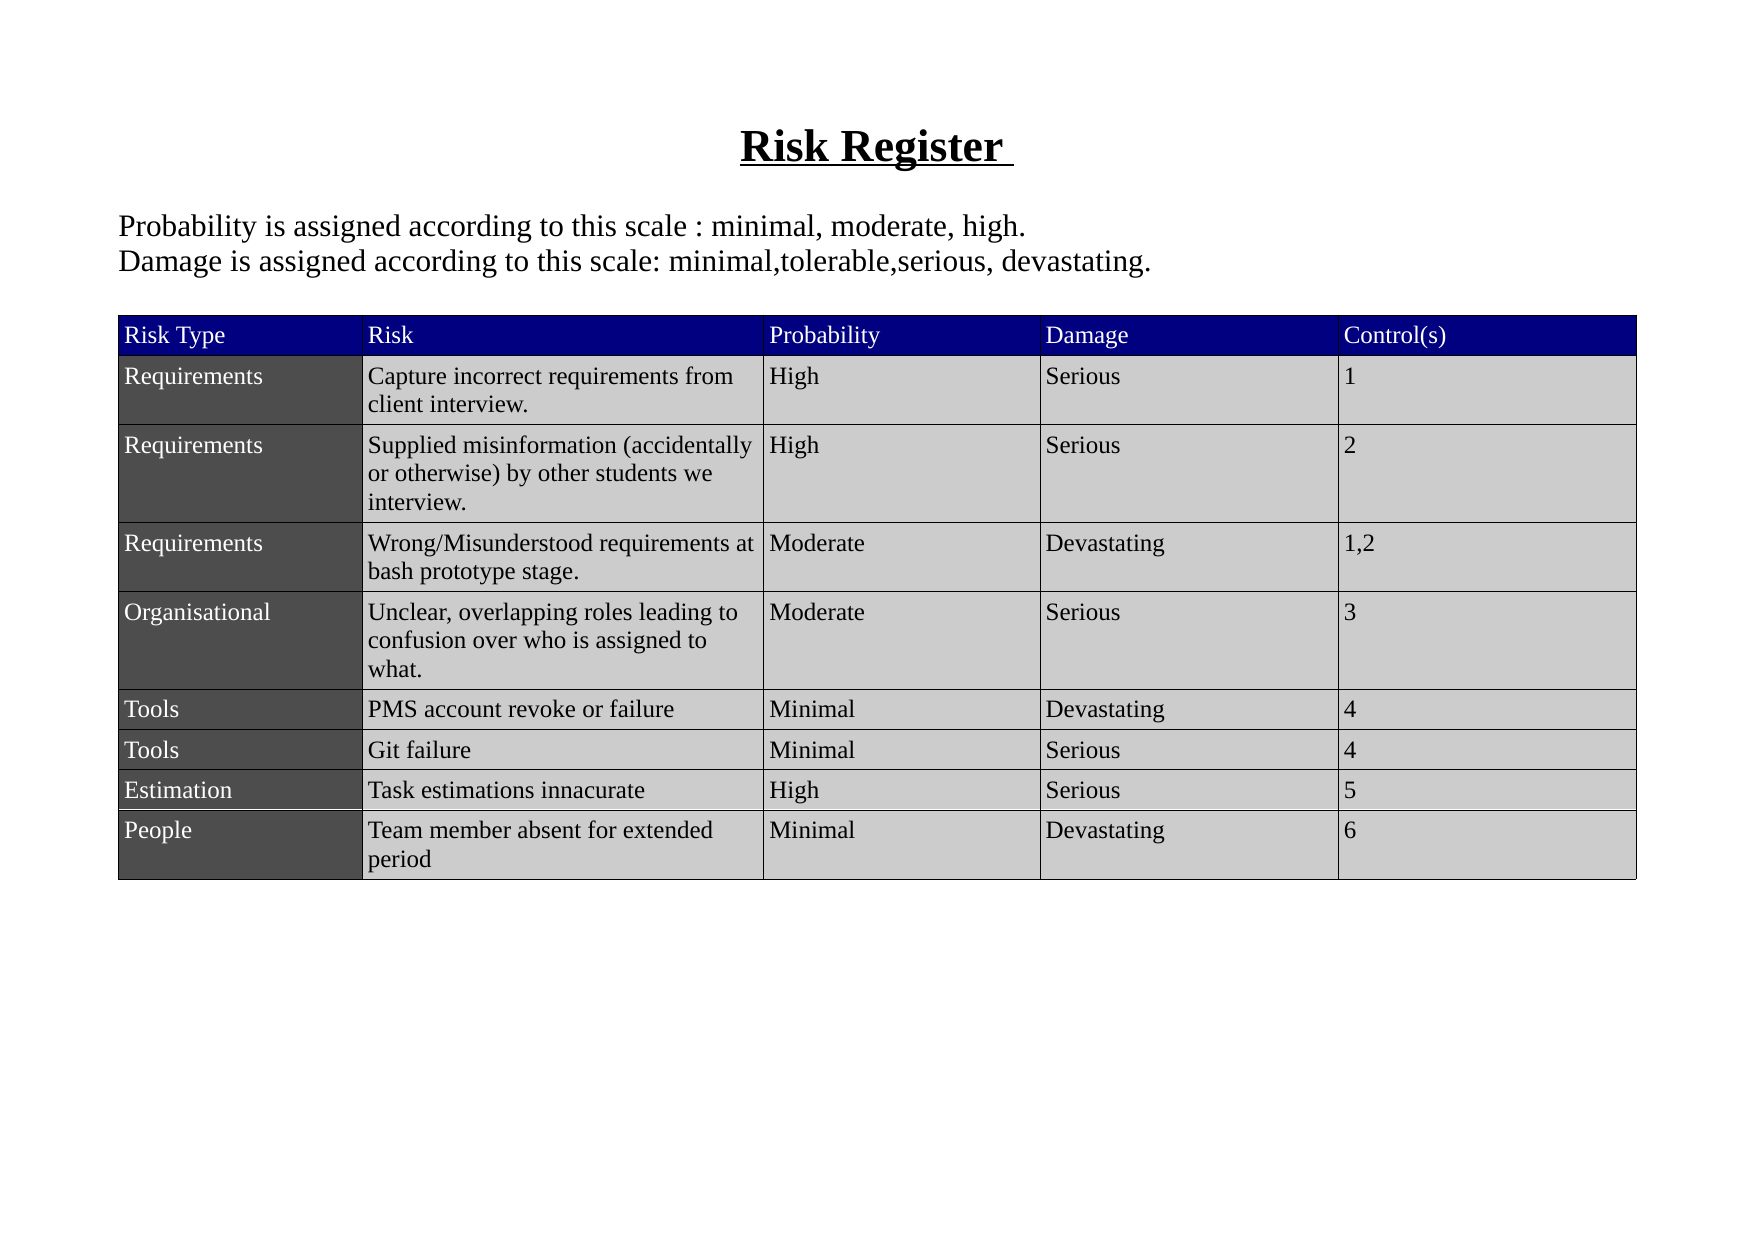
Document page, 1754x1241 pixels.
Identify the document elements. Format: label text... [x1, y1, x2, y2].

table_cell High [764, 425, 1040, 522]
table_cell Estimation [119, 770, 362, 809]
table_cell 4 [1339, 690, 1636, 729]
table_cell 1 [1339, 356, 1636, 424]
table_cell Minimal [764, 811, 1040, 879]
table_cell 5 [1339, 770, 1636, 809]
table_cell PMS account revoke or failure [363, 690, 763, 729]
table_cell High [764, 356, 1040, 424]
table_header Probability [764, 316, 1040, 355]
table_cell Task estimations innacurate [363, 770, 763, 809]
table_cell Devastating [1041, 690, 1338, 729]
table_cell Moderate [764, 523, 1040, 591]
table_cell Wrong/Misunderstood requirements at bash prototype stage. [363, 523, 763, 591]
table_cell Requirements [119, 523, 362, 591]
table_cell Minimal [764, 690, 1040, 729]
table_cell Serious [1041, 770, 1338, 809]
table_cell Moderate [764, 592, 1040, 689]
table_cell Serious [1041, 356, 1338, 424]
table_cell Git failure [363, 730, 763, 769]
table_cell People [119, 811, 362, 879]
table_cell 3 [1339, 592, 1636, 689]
text Probability is assigned according to this scale : minimal, moderate, high. [118, 207, 1636, 243]
table_cell Tools [119, 690, 362, 729]
table_cell Tools [119, 730, 362, 769]
table_header Control(s) [1339, 316, 1636, 355]
table_cell High [764, 770, 1040, 809]
table_header Risk Type [119, 316, 362, 355]
table_cell Organisational [119, 592, 362, 689]
table_cell 1,2 [1339, 523, 1636, 591]
table_cell Team member absent for extended period [363, 811, 763, 879]
table_header Damage [1041, 316, 1338, 355]
table_cell Serious [1041, 592, 1338, 689]
text Risk Register [118, 118, 1636, 171]
table_cell 4 [1339, 730, 1636, 769]
table_header Risk [363, 316, 763, 355]
table_cell 2 [1339, 425, 1636, 522]
table_cell Unclear, overlapping roles leading to confusion over who is assigned to what. [363, 592, 763, 689]
table_cell Supplied misinformation (accidentally or otherwise) by other students we interview. [363, 425, 763, 522]
table_cell Serious [1041, 730, 1338, 769]
table_cell Serious [1041, 425, 1338, 522]
table_cell Requirements [119, 425, 362, 522]
table_cell 6 [1339, 811, 1636, 879]
table_cell Devastating [1041, 811, 1338, 879]
table_cell Minimal [764, 730, 1040, 769]
text Damage is assigned according to this scale: minimal,tolerable,serious, devastating. [118, 243, 1636, 279]
table_cell Requirements [119, 356, 362, 424]
table_cell Devastating [1041, 523, 1338, 591]
table_cell Capture incorrect requirements from client interview. [363, 356, 763, 424]
